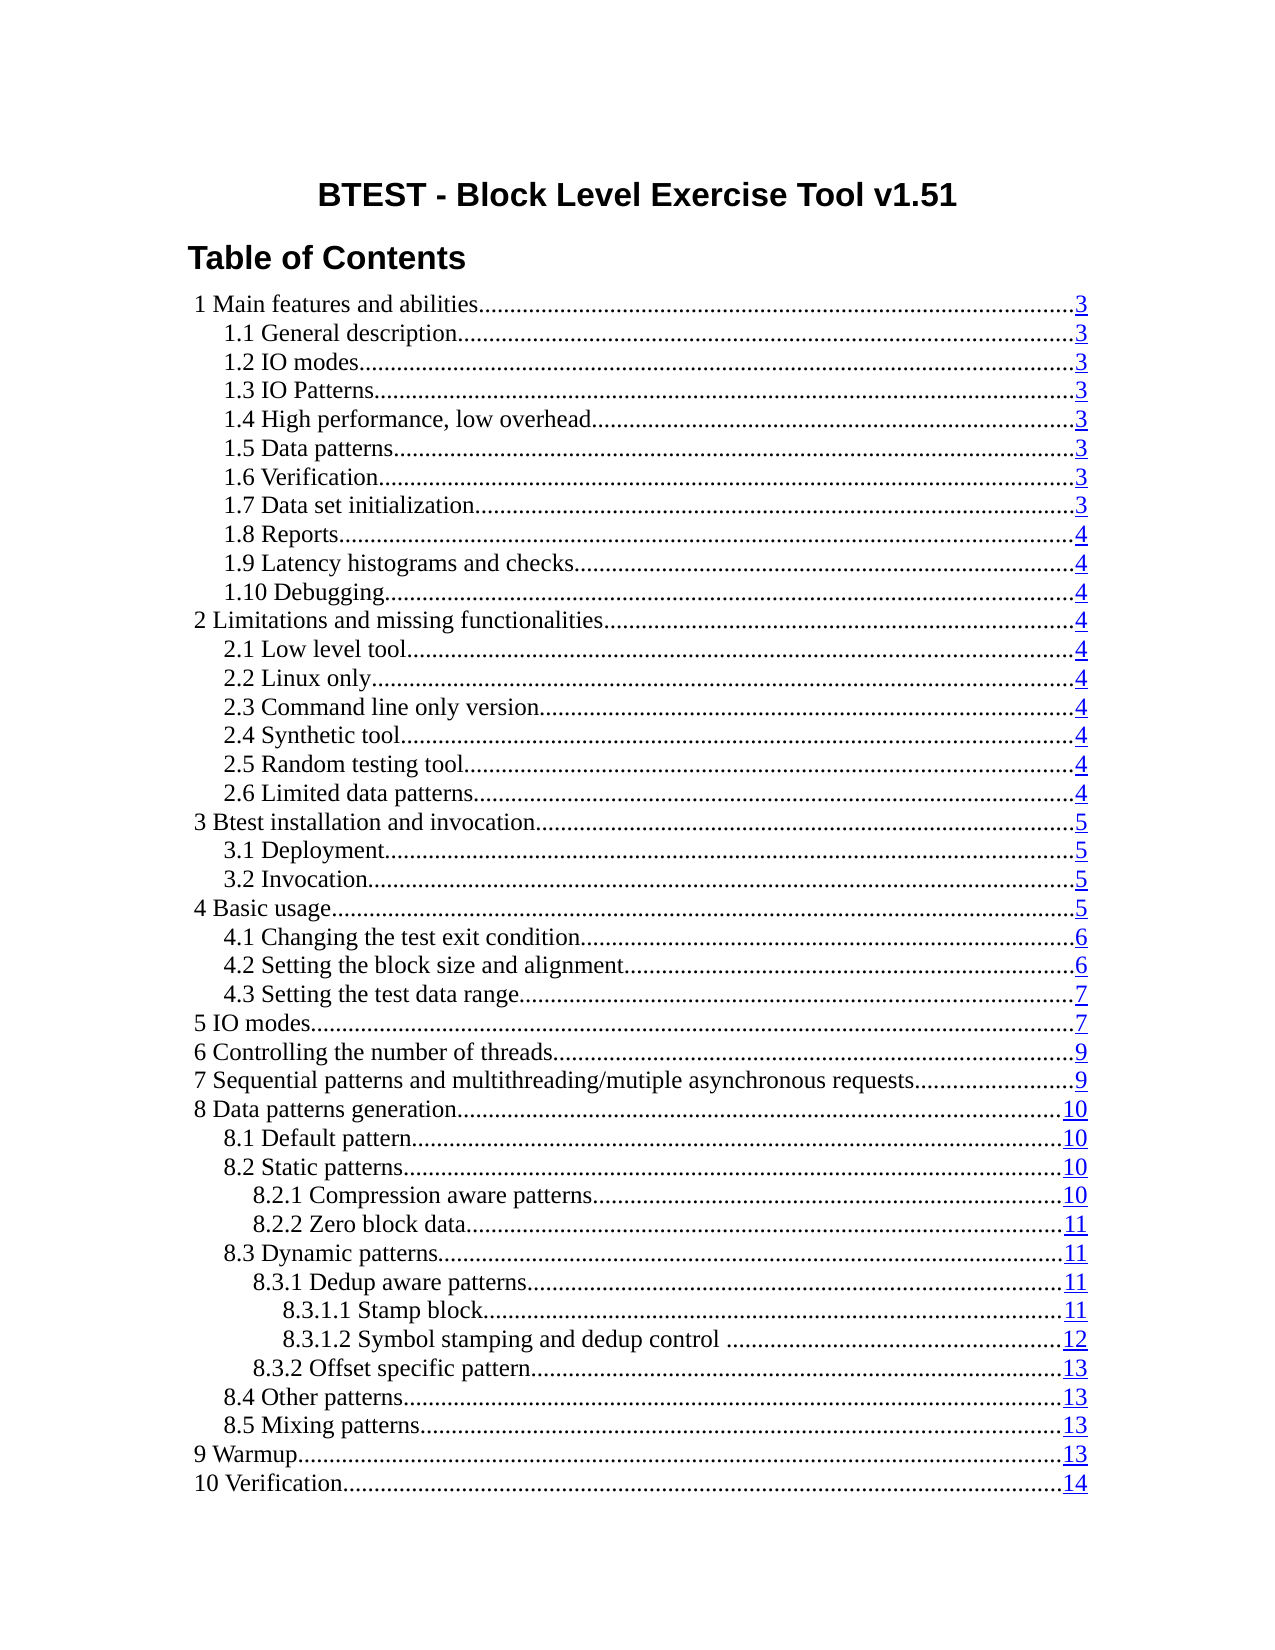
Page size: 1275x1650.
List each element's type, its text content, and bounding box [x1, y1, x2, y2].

text 10 Verification 14 [187, 1468, 1087, 1497]
text 1.4 High performance, low overhead 3 [217, 404, 1087, 433]
text 5 IO modes 7 [187, 1008, 1087, 1037]
text 1.2 IO modes 3 [217, 347, 1087, 376]
text 8.3.1 Dedup aware patterns 11 [246, 1267, 1087, 1296]
text 8.3 Dynamic patterns 11 [217, 1238, 1087, 1267]
text 8.2.2 Zero block data 11 [246, 1209, 1087, 1238]
text 3.1 Deployment 5 [217, 836, 1087, 864]
text 8.4 Other patterns 13 [217, 1382, 1087, 1411]
text 8.1 Default pattern 10 [217, 1123, 1087, 1152]
text 8.3.1.1 Stamp block 11 [276, 1296, 1087, 1324]
text 4.3 Setting the test data range 7 [217, 979, 1087, 1008]
text 2.5 Random testing tool 4 [217, 749, 1087, 778]
text 8.2.1 Compression aware patterns 10 [246, 1181, 1087, 1209]
text 2.2 Linux only 4 [217, 663, 1087, 692]
text 1.6 Verification 3 [217, 462, 1087, 491]
text 2 Limitations and missing functionalities 4 [187, 606, 1087, 634]
subtitle Table of Contents [187, 238, 1087, 277]
text 6 Controlling the number of threads 9 [187, 1037, 1087, 1066]
text 1.9 Latency histograms and checks 4 [217, 548, 1087, 577]
text 8.3.1.2 Symbol stamping and dedup control 12 [276, 1324, 1087, 1353]
text 1.5 Data patterns 3 [217, 433, 1087, 462]
text 4.1 Changing the test exit condition 6 [217, 922, 1087, 951]
text 4.2 Setting the block size and alignment 6 [217, 951, 1087, 979]
text 7 Sequential patterns and multithreading/mutiple asynchronous requests 9 [187, 1066, 1087, 1094]
text 3.2 Invocation 5 [217, 864, 1087, 893]
text 4 Basic usage 5 [187, 893, 1087, 922]
text 2.4 Synthetic tool 4 [217, 721, 1087, 749]
text 9 Warmup 13 [187, 1439, 1087, 1468]
text 8.2 Static patterns 10 [217, 1152, 1087, 1181]
text 1 Main features and abilities 3 [187, 289, 1087, 318]
text 3 Btest installation and invocation 5 [187, 807, 1087, 836]
text 8.5 Mixing patterns 13 [217, 1411, 1087, 1439]
text 1.8 Reports 4 [217, 519, 1087, 548]
text 2.6 Limited data patterns 4 [217, 778, 1087, 807]
text 1.7 Data set initialization 3 [217, 491, 1087, 519]
text 1.10 Debugging 4 [217, 577, 1087, 606]
text 1.1 General description 3 [217, 318, 1087, 347]
text 2.1 Low level tool 4 [217, 634, 1087, 663]
text 1.3 IO Patterns 3 [217, 376, 1087, 404]
text 2.3 Command line only version 4 [217, 692, 1087, 721]
text 8.3.2 Offset specific pattern 13 [246, 1353, 1087, 1382]
text 8 Data patterns generation 10 [187, 1094, 1087, 1123]
title BTEST - Block Level Exercise Tool v1.51 [187, 175, 1087, 213]
